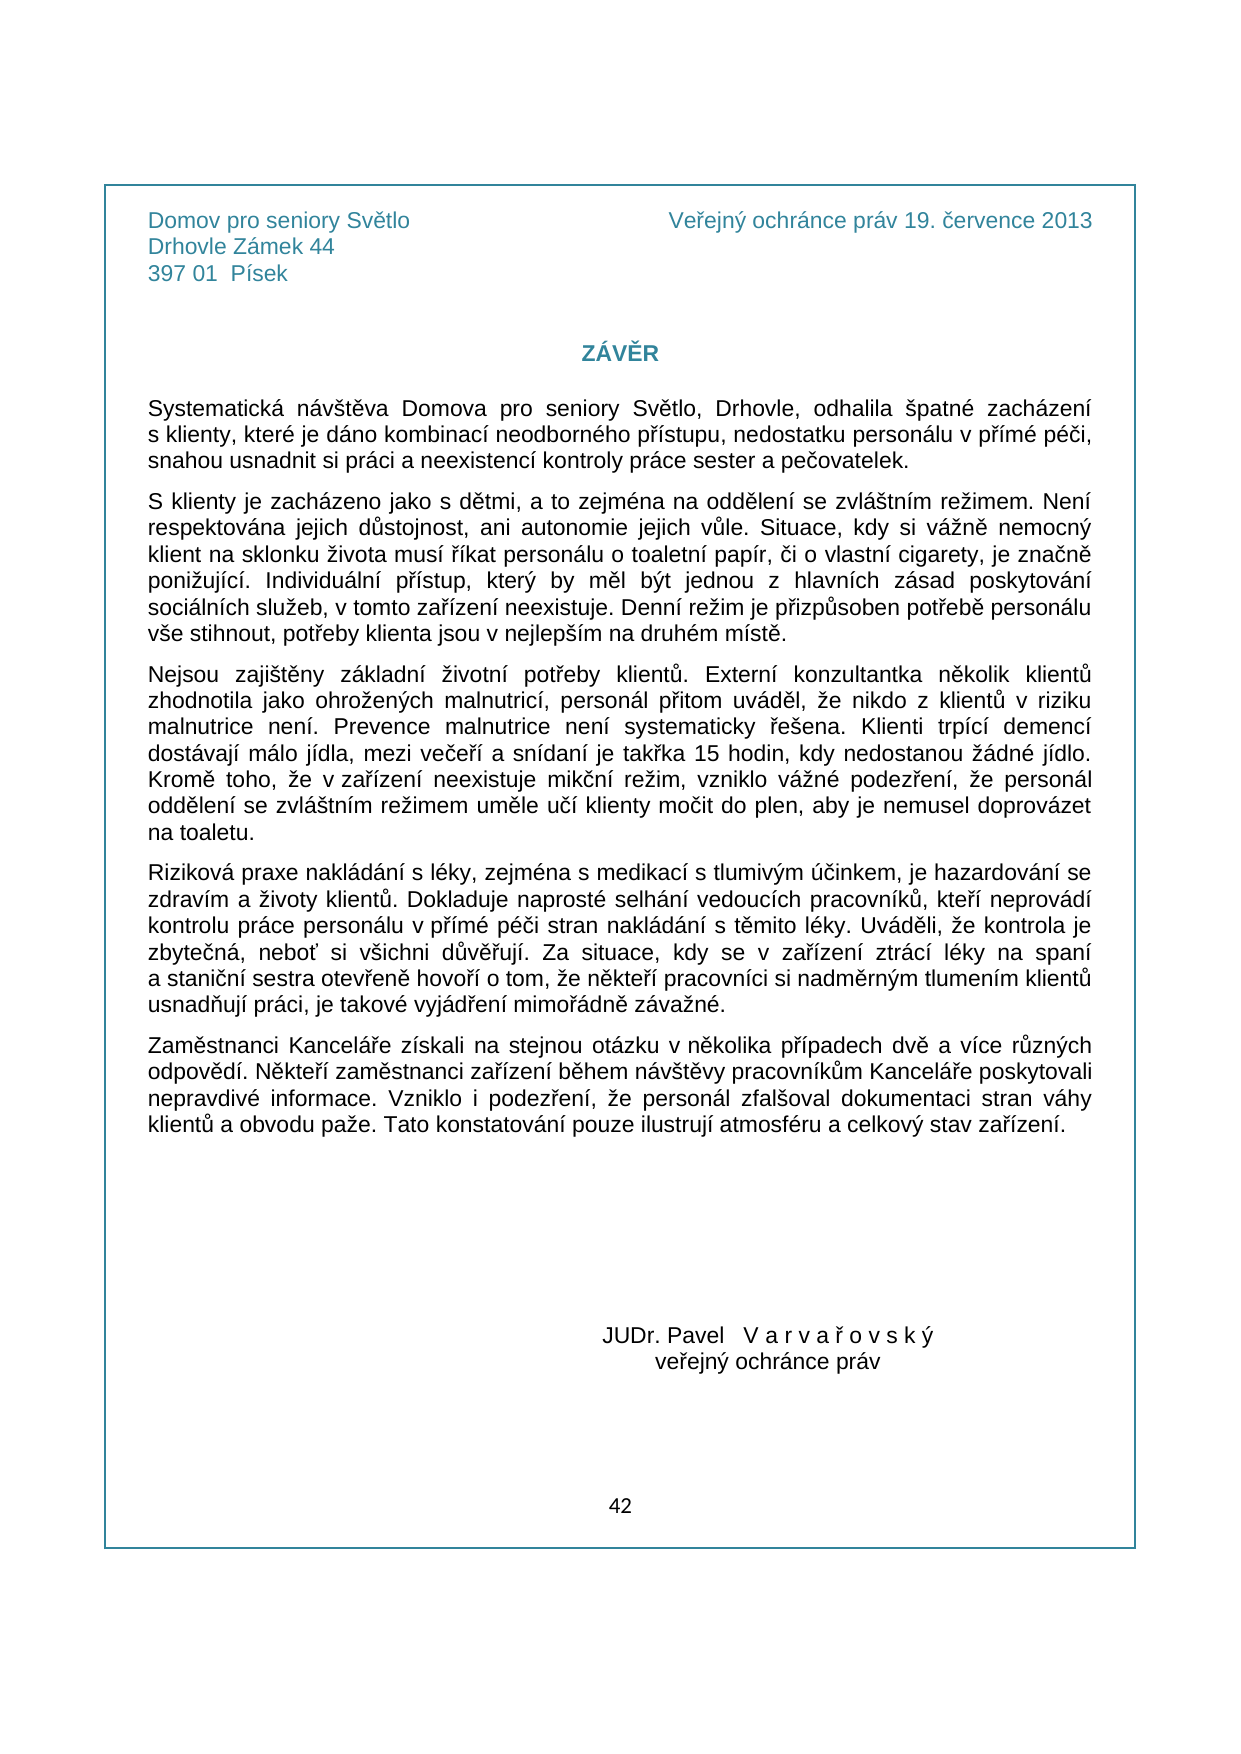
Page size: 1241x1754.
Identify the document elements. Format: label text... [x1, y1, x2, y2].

text Riziková praxe nakládání s léky, zejména s medikací s tlumivým účinkem, je hazardování se zdravím a životy klientů. Dokladuje naprosté selhání vedoucích pracovníků, kteří neprovádí kontrolu práce personálu v přímé péči stran nakládání s těmito léky. Uváděli, že kontrola je zbytečná, neboť si všichni důvěřují. Za situace, kdy se v zařízení ztrácí léky na spaní a staniční sestra otevřeně hovoří o tom, že někteří pracovníci si nadměrným tlumením klientů usnadňují práci, je takové vyjádření mimořádně závažné. [148, 859, 1092, 1017]
text Nejsou zajištěny základní životní potřeby klientů. Externí konzultantka několik klientů zhodnotila jako ohrožených malnutricí, personál přitom uváděl, že nikdo z klientů v riziku malnutrice není. Prevence malnutrice není systematicky řešena. Klienti trpící demencí dostávají málo jídla, mezi večeří a snídaní je takřka 15 hodin, kdy nedostanou žádné jídlo. Kromě toho, že v zařízení neexistuje mikční režim, vzniklo vážné podezření, že personál oddělení se zvláštním režimem uměle učí klienty močit do plen, aby je nemusel doprovázet na toaletu. [148, 661, 1092, 845]
subtitle ZÁVĚR [148, 340, 1092, 367]
text veřejný ochránce práv [148, 1348, 1092, 1374]
text S klienty je zacházeno jako s dětmi, a to zejména na oddělení se zvláštním režimem. Není respektována jejich důstojnost, ani autonomie jejich vůle. Situace, kdy si vážně nemocný klient na sklonku života musí říkat personálu o toaletní papír, či o vlastní cigarety, je značně ponižující. Individuální přístup, který by měl být jednou z hlavních zásad poskytování sociálních služeb, v tomto zařízení neexistuje. Denní režim je přizpůsoben potřebě personálu vše stihnout, potřeby klienta jsou v nejlepším na druhém místě. [148, 488, 1092, 646]
text Systematická návštěva Domova pro seniory Světlo, Drhovle, odhalila špatné zacházení s klienty, které je dáno kombinací neodborného přístupu, nedostatku personálu v přímé péči, snahou usnadnit si práci a neexistencí kontroly práce sester a pečovatelek. [148, 394, 1092, 474]
text JUDr. Pavel V a r v a ř o v s k ý [148, 1322, 1092, 1348]
text Zaměstnanci Kanceláře získali na stejnou otázku v několika případech dvě a více různých odpovědí. Někteří zaměstnanci zařízení během návštěvy pracovníkům Kanceláře poskytovali nepravdivé informace. Vzniklo i podezření, že personál zfalšoval dokumentaci stran váhy klientů a obvodu paže. Tato konstatování pouze ilustrují atmosféru a celkový stav zařízení. [148, 1032, 1092, 1137]
